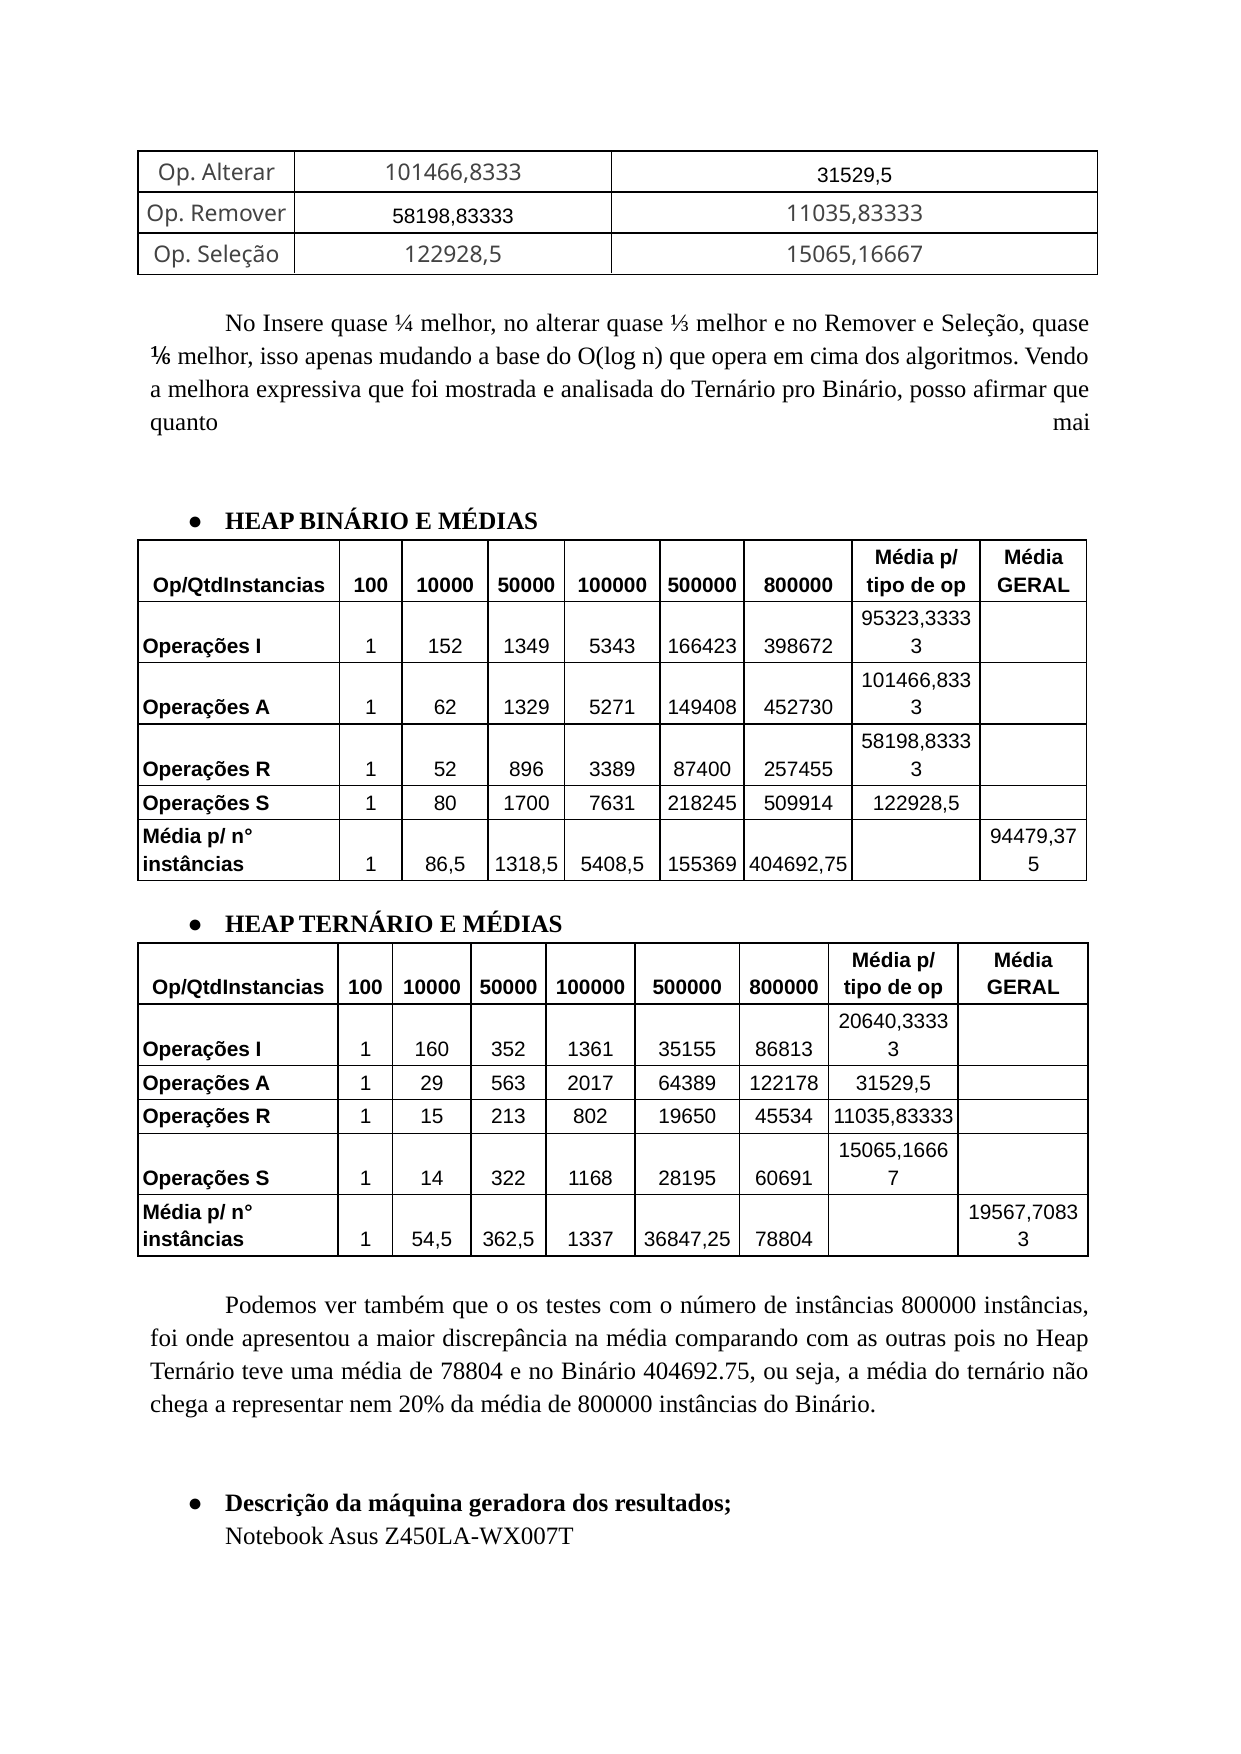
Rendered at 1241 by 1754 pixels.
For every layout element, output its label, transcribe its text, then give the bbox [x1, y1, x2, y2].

table_cell 1 [339, 1134, 392, 1194]
table_cell 896 [489, 725, 564, 784]
table_cell Op. Remover [139, 193, 294, 232]
table_cell 1337 [547, 1195, 634, 1255]
table_header Média GERAL [959, 944, 1087, 1003]
table_cell 15 [393, 1100, 470, 1132]
table_cell 31529,5 [829, 1066, 957, 1098]
table_header 800000 [740, 944, 828, 1003]
table_header 50000 [472, 944, 545, 1003]
table_cell 5271 [565, 663, 659, 723]
table_header Média p/ tipo de op [853, 541, 979, 601]
table_cell 15065,16667 [829, 1134, 957, 1194]
table_header 100 [340, 541, 401, 601]
table_cell 94479,375 [981, 820, 1086, 880]
table_header 50000 [489, 541, 564, 601]
table_cell 1 [339, 1066, 392, 1098]
table_cell 1318,5 [489, 820, 564, 880]
table_cell 322 [472, 1134, 545, 1194]
table_header 500000 [636, 944, 739, 1003]
table_cell 62 [403, 663, 487, 723]
list HEAP BINÁRIO E MÉDIAS [187, 506, 1090, 535]
table_cell 452730 [745, 663, 851, 723]
table_cell [981, 602, 1086, 662]
table_cell 1 [340, 663, 401, 723]
table_cell [853, 820, 979, 880]
table_cell Operações R [139, 1100, 337, 1132]
table_cell 1 [340, 602, 401, 662]
table_header 10000 [403, 541, 487, 601]
table_cell 1 [340, 786, 401, 818]
table_cell 1 [340, 820, 401, 880]
table_cell 19650 [636, 1100, 739, 1132]
table_cell 152 [403, 602, 487, 662]
text No Insere quase ¼ melhor, no alterar quase ⅓ melhor e no Remover e Seleção, quase ⅙ melhor, isso apenas mudando a base do O(log n) que opera em cima dos algoritmos. Vendo a melhora expressiva que foi mostrada e analisada do Ternário pro Binário, posso afirmar que quanto mai [150, 308, 1090, 469]
table_header 500000 [661, 541, 743, 601]
table_cell Média p/ n° instâncias [139, 820, 339, 880]
table_cell 362,5 [472, 1195, 545, 1255]
table_cell 60691 [740, 1134, 828, 1194]
table_cell 78804 [740, 1195, 828, 1255]
table_cell 1329 [489, 663, 564, 723]
table_cell 20640,33333 [829, 1005, 957, 1065]
table_cell 122928,5 [295, 234, 611, 273]
table_cell [959, 1100, 1087, 1132]
table_cell 563 [472, 1066, 545, 1098]
table_cell 14 [393, 1134, 470, 1194]
list Descrição da máquina geradora dos resultados; [187, 1488, 1090, 1517]
table_cell 1700 [489, 786, 564, 818]
table_cell 3389 [565, 725, 659, 784]
table_cell 19567,70833 [959, 1195, 1087, 1255]
table_cell 1349 [489, 602, 564, 662]
table_cell Op. Seleção [139, 234, 294, 273]
table_cell 1361 [547, 1005, 634, 1065]
table_cell [959, 1134, 1087, 1194]
table_cell 218245 [661, 786, 743, 818]
table_cell 86,5 [403, 820, 487, 880]
table_cell 101466,8333 [295, 152, 611, 191]
table_cell [981, 725, 1086, 784]
list HEAP TERNÁRIO E MÉDIAS [187, 909, 1090, 938]
table_cell 80 [403, 786, 487, 818]
table_cell 509914 [745, 786, 851, 818]
table_cell 54,5 [393, 1195, 470, 1255]
table_cell 29 [393, 1066, 470, 1098]
table_cell Operações S [139, 1134, 337, 1194]
table_cell 45534 [740, 1100, 828, 1132]
table_cell [829, 1195, 957, 1255]
table_header 100000 [565, 541, 659, 601]
table_header Média GERAL [981, 541, 1086, 601]
table_cell 36847,25 [636, 1195, 739, 1255]
text Notebook Asus Z450LA-WX007T [225, 1521, 1090, 1549]
table_cell 122178 [740, 1066, 828, 1098]
table_cell 213 [472, 1100, 545, 1132]
table_cell 257455 [745, 725, 851, 784]
table_cell 95323,33333 [853, 602, 979, 662]
table_cell 1 [339, 1100, 392, 1132]
table_cell 1168 [547, 1134, 634, 1194]
table_cell Média p/ n° instâncias [139, 1195, 337, 1255]
table_cell 160 [393, 1005, 470, 1065]
table_cell 31529,5 [612, 152, 1097, 191]
table_cell 166423 [661, 602, 743, 662]
table_cell 1 [340, 725, 401, 784]
table_cell Operações A [139, 1066, 337, 1098]
text Podemos ver também que o os testes com o número de instâncias 800000 instâncias, foi onde apresentou a maior discrepância na média comparando com as outras pois no Heap Ternário teve uma média de 78804 e no Binário 404692.75, ou seja, a média do ternário não chega a representar nem 20% da média de 800000 instâncias do Binário. [150, 1290, 1090, 1417]
table_cell 58198,83333 [295, 193, 611, 232]
table_header Média p/ tipo de op [829, 944, 957, 1003]
table_cell 122928,5 [853, 786, 979, 818]
table_header 100000 [547, 944, 634, 1003]
table_cell 149408 [661, 663, 743, 723]
table_cell 5408,5 [565, 820, 659, 880]
table_cell Operações R [139, 725, 339, 784]
table_cell Operações S [139, 786, 339, 818]
table_cell 11035,83333 [612, 193, 1097, 232]
table_cell Operações I [139, 602, 339, 662]
table_cell 35155 [636, 1005, 739, 1065]
table_header 100 [339, 944, 392, 1003]
table_cell 52 [403, 725, 487, 784]
table_cell 352 [472, 1005, 545, 1065]
table_header 800000 [745, 541, 851, 601]
table_cell [959, 1066, 1087, 1098]
table_header Op/QtdInstancias [139, 944, 337, 1003]
table_cell [981, 786, 1086, 818]
table_cell 7631 [565, 786, 659, 818]
table_cell 11035,83333 [829, 1100, 957, 1132]
table_cell 101466,8333 [853, 663, 979, 723]
table_cell 155369 [661, 820, 743, 880]
table_cell [981, 663, 1086, 723]
table_cell Op. Alterar [139, 152, 294, 191]
table_cell 28195 [636, 1134, 739, 1194]
table_header Op/QtdInstancias [139, 541, 339, 601]
table_cell 87400 [661, 725, 743, 784]
table_cell 1 [339, 1005, 392, 1065]
table_cell 86813 [740, 1005, 828, 1065]
table_cell Operações A [139, 663, 339, 723]
table_cell Operações I [139, 1005, 337, 1065]
table_cell 802 [547, 1100, 634, 1132]
table_cell 404692,75 [745, 820, 851, 880]
table_cell 398672 [745, 602, 851, 662]
table_cell [959, 1005, 1087, 1065]
table_cell 1 [339, 1195, 392, 1255]
table_cell 15065,16667 [612, 234, 1097, 273]
table_header 10000 [393, 944, 470, 1003]
table_cell 2017 [547, 1066, 634, 1098]
table_cell 64389 [636, 1066, 739, 1098]
table_cell 58198,83333 [853, 725, 979, 784]
table_cell 5343 [565, 602, 659, 662]
